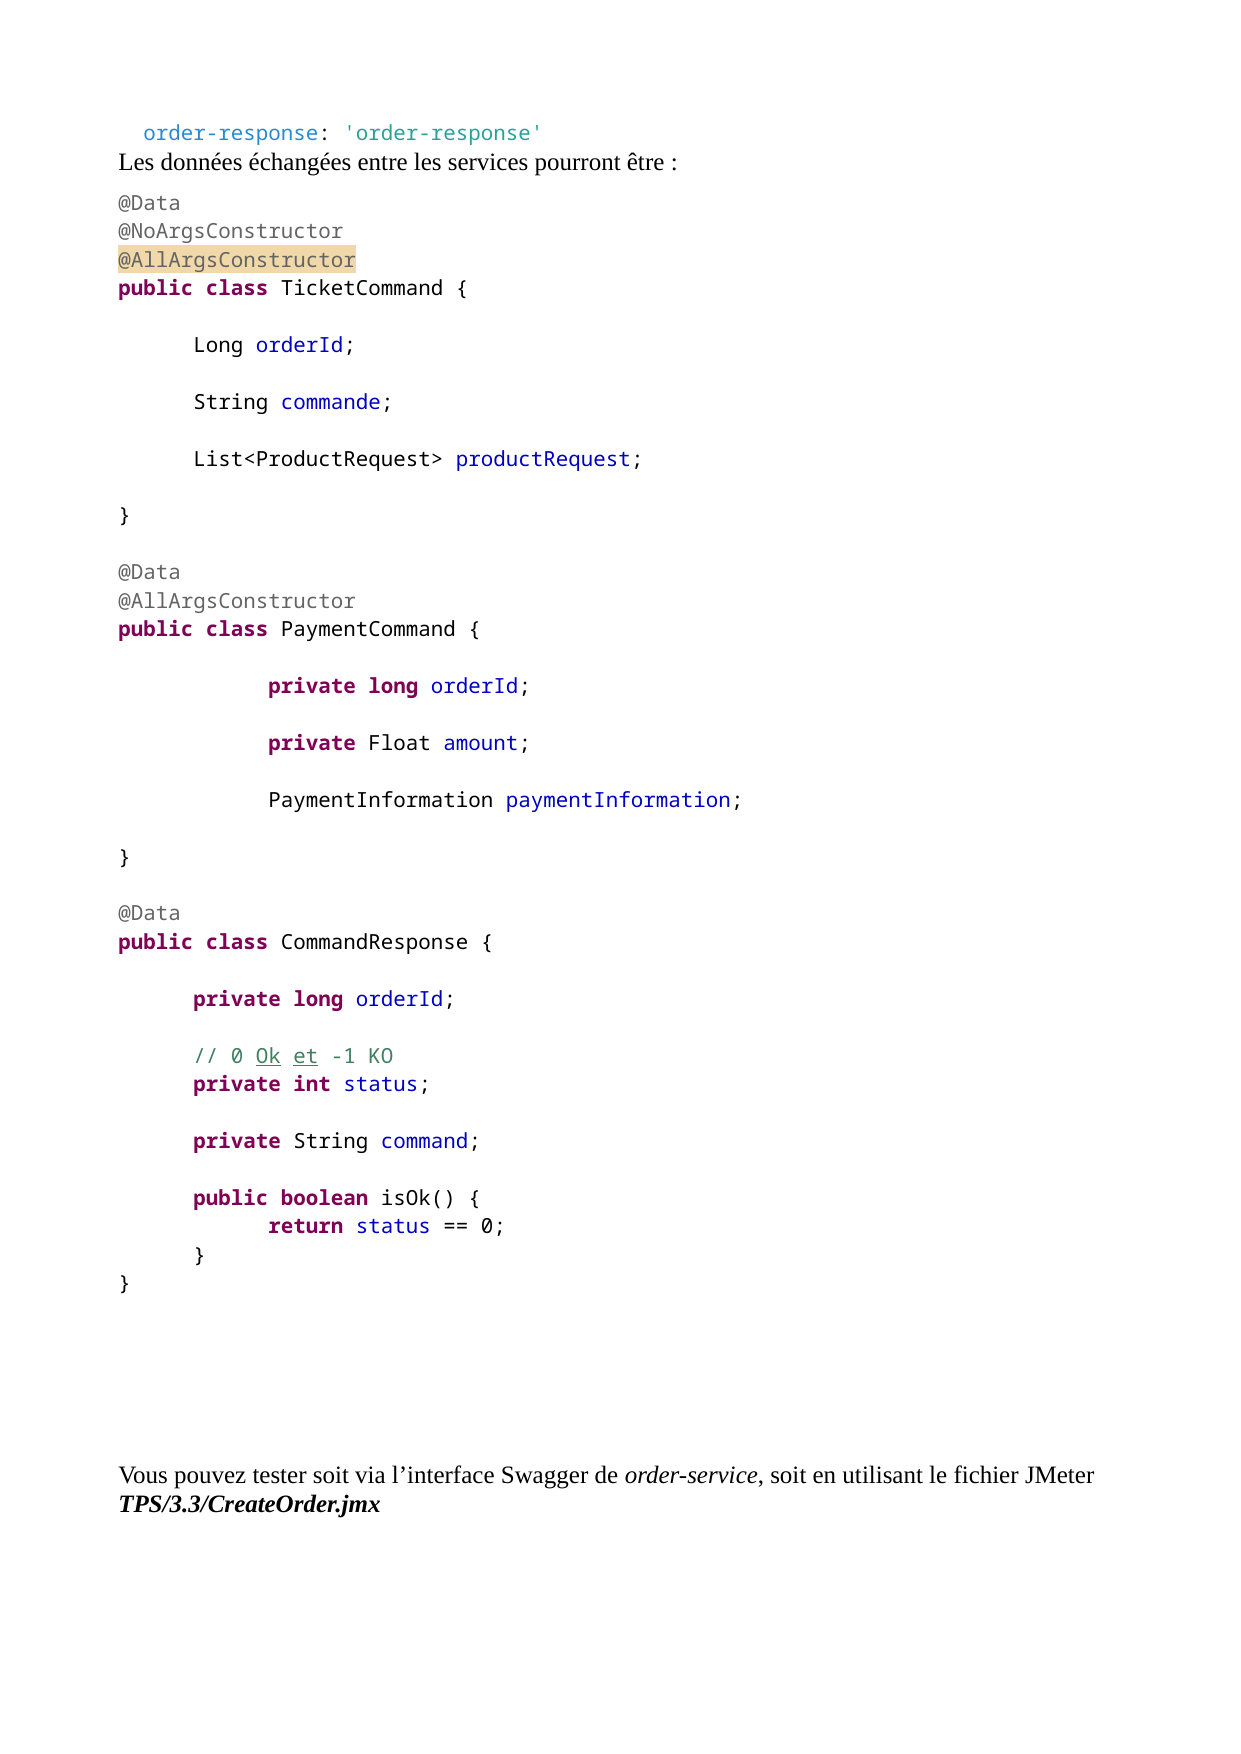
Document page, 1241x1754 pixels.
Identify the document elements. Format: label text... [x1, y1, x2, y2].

text } [118, 842, 1122, 870]
text @NoArgsConstructor [118, 216, 1122, 245]
text List<ProductRequest> productRequest; [118, 444, 1122, 472]
text private int status; [118, 1069, 1122, 1098]
text String commande; [118, 387, 1122, 415]
text public class TicketCommand { [118, 273, 1122, 302]
text public class CommandResponse { [118, 927, 1122, 955]
text @Data [118, 557, 1122, 586]
text return status == 0; [118, 1211, 1122, 1240]
text private String command; [118, 1126, 1122, 1154]
text private Float amount; [118, 728, 1122, 756]
text Long orderId; [118, 330, 1122, 358]
text @Data [118, 898, 1122, 927]
text } [118, 1240, 1122, 1268]
text @Data [118, 188, 1122, 216]
text public boolean isOk() { [118, 1183, 1122, 1211]
text PaymentInformation paymentInformation; [118, 785, 1122, 813]
text } [118, 501, 1122, 529]
text public class PaymentCommand { [118, 614, 1122, 643]
text } [118, 1268, 1122, 1297]
text // 0 Ok et -1 KO [118, 1041, 1122, 1069]
text Les données échangées entre les services pourront être : [118, 147, 1122, 175]
text @AllArgsConstructor [118, 245, 1122, 273]
text Vous pouvez tester soit via l’interface Swagger de order-service, soit en utilisant le fichier JMeter TPS/3.3/CreateOrder.jmx [118, 1460, 1122, 1517]
text private long orderId; [118, 671, 1122, 699]
text order-response: 'order-response' [118, 118, 1122, 147]
text private long orderId; [118, 984, 1122, 1012]
text @AllArgsConstructor [118, 586, 1122, 614]
